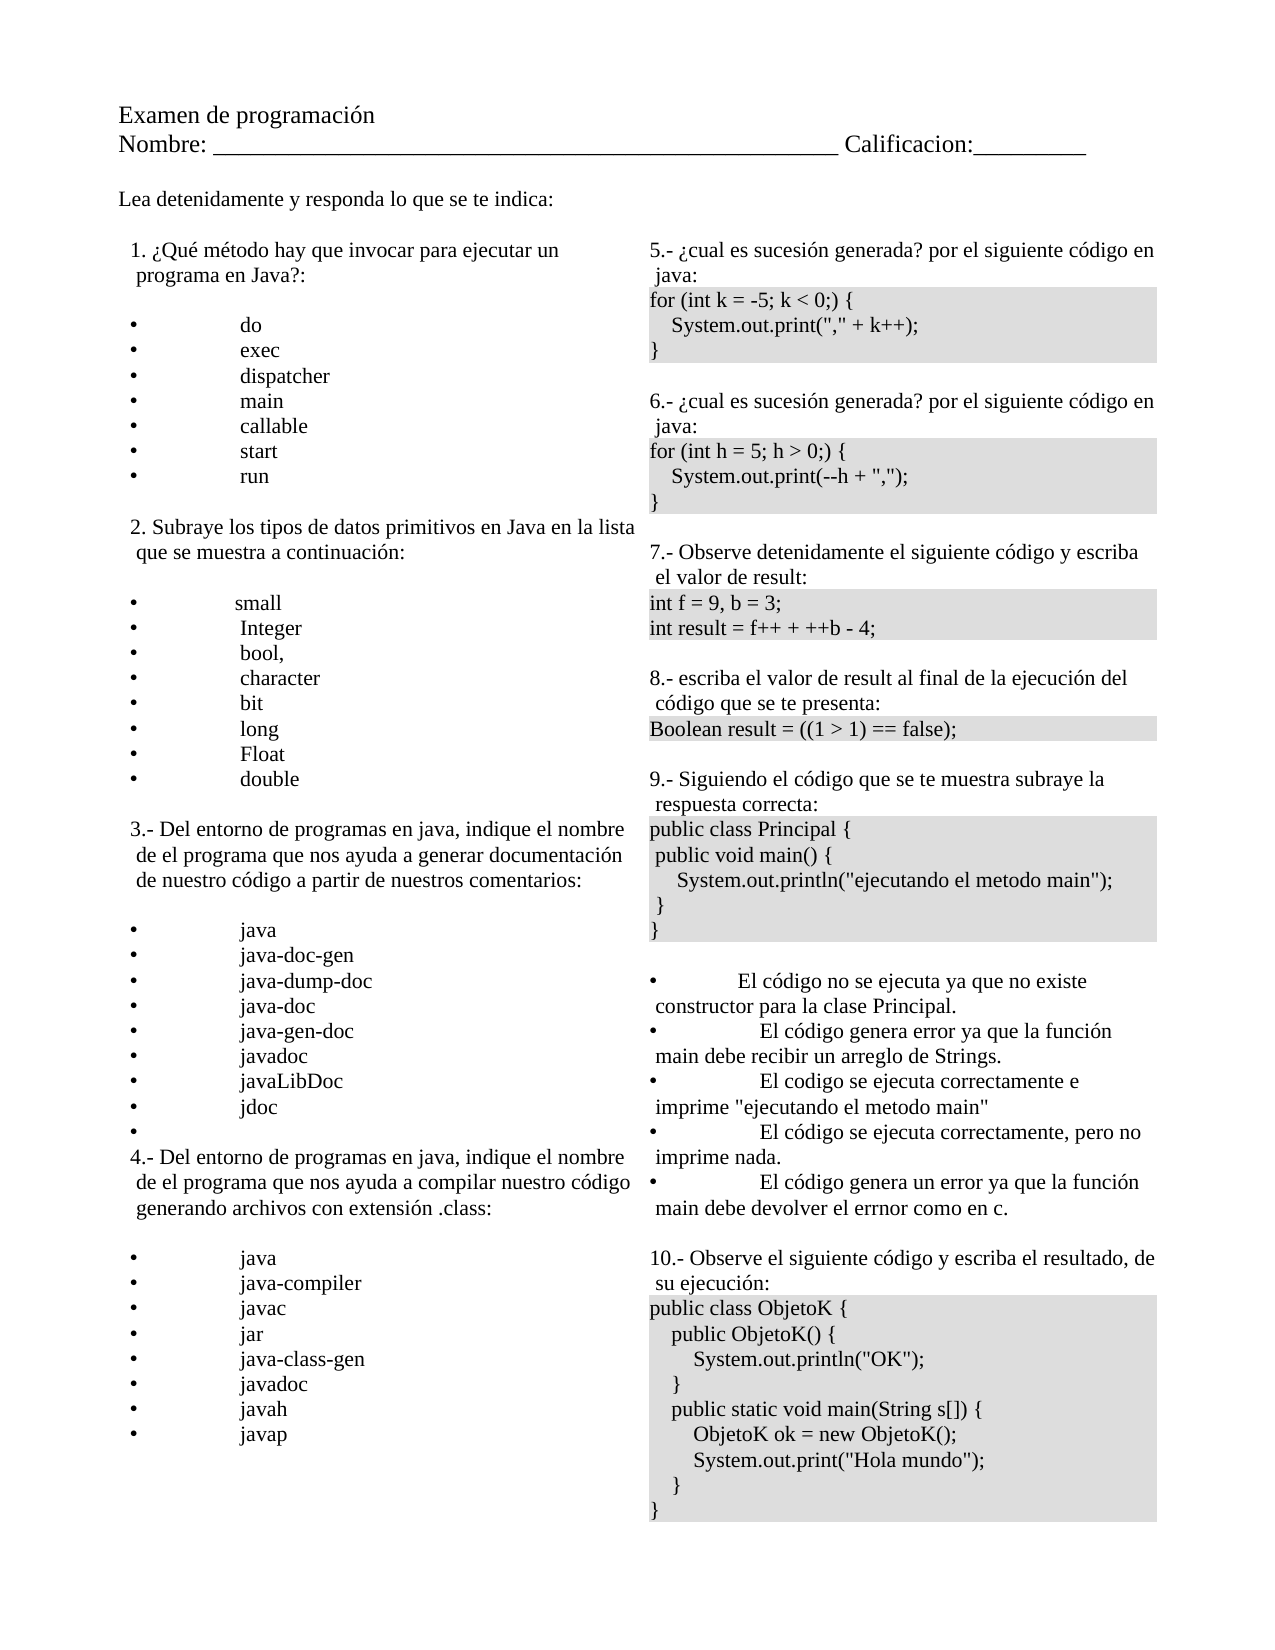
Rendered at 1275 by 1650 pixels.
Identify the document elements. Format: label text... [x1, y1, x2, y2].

text 7.- Observe detenidamente el siguiente código y escriba el valor de result: [649, 539, 1157, 589]
list java-compiler [130, 1270, 637, 1295]
list run [130, 463, 637, 489]
text } [649, 1371, 1157, 1396]
list character [130, 665, 637, 690]
text 2. Subraye los tipos de datos primitivos en Java en la lista que se muestra a continuación: [130, 514, 637, 564]
text 3.- Del entorno de programas en java, indique el nombre de el programa que nos ayuda a generar documentación de nuestro código a partir de nuestros comentarios: [130, 816, 637, 892]
text 10.- Observe el siguiente código y escriba el resultado, de su ejecución: [649, 1245, 1157, 1295]
list Integer [130, 615, 637, 640]
list java-gen-doc [130, 1018, 637, 1043]
text System.out.println("ejecutando el metodo main"); [649, 867, 1157, 892]
list El código se ejecuta correctamente, pero no imprime nada. [649, 1119, 1157, 1169]
list jdoc [130, 1094, 637, 1119]
text System.out.println("OK"); [649, 1346, 1157, 1371]
list jar [130, 1321, 637, 1346]
list java-class-gen [130, 1346, 637, 1371]
text } [649, 917, 1157, 942]
list dispatcher [130, 363, 637, 388]
text System.out.print(--h + ","); [649, 463, 1157, 489]
text 4.- Del entorno de programas en java, indique el nombre de el programa que nos ayuda a compilar nuestro código generando archivos con extensión .class: [130, 1144, 637, 1220]
list java-dump-doc [130, 968, 637, 993]
text 6.- ¿cual es sucesión generada? por el siguiente código en java: [649, 388, 1157, 438]
list long [130, 716, 637, 741]
text public void main() { [649, 842, 1157, 867]
list start [130, 438, 637, 463]
list El código genera un error ya que la función main debe devolver el errnor como en c. [649, 1169, 1157, 1220]
text } [649, 1472, 1157, 1497]
list exec [130, 337, 637, 363]
text 8.- escriba el valor de result al final de la ejecución del código que se te presenta: [649, 665, 1157, 716]
list javaLibDoc [130, 1068, 637, 1094]
text Lea detenidamente y responda lo que se te indica: [118, 186, 1157, 211]
text for (int k = -5; k < 0;) { [649, 287, 1157, 312]
text int result = f++ + ++b - 4; [649, 615, 1157, 640]
list java [130, 917, 637, 942]
list callable [130, 413, 637, 438]
list small [130, 589, 637, 615]
list main [130, 388, 637, 413]
list java [130, 1245, 637, 1270]
list El código no se ejecuta ya que no existe constructor para la clase Principal. [649, 968, 1157, 1018]
list El codigo se ejecuta correctamente e imprime "ejecutando el metodo main" [649, 1068, 1157, 1119]
text public static void main(String s[]) { [649, 1396, 1157, 1421]
list java-doc [130, 993, 637, 1018]
text Examen de programación [118, 100, 1157, 129]
text 9.- Siguiendo el código que se te muestra subraye la respuesta correcta: [649, 766, 1157, 816]
text int f = 9, b = 3; [649, 589, 1157, 615]
text public ObjetoK() { [649, 1321, 1157, 1346]
text 1. ¿Qué método hay que invocar para ejecutar un programa en Java?: [130, 237, 637, 287]
text Nombre: __________________________________________________ Calificacion:_________ [118, 129, 1157, 157]
text } [649, 489, 1157, 514]
list bit [130, 690, 637, 716]
text 5.- ¿cual es sucesión generada? por el siguiente código en java: [649, 237, 1157, 287]
text System.out.print("," + k++); [649, 312, 1157, 337]
text } [649, 1497, 1157, 1522]
text public class Principal { [649, 816, 1157, 842]
list java-doc-gen [130, 942, 637, 968]
list bool, [130, 640, 637, 665]
list javac [130, 1295, 637, 1321]
text } [649, 337, 1157, 363]
list double [130, 766, 637, 791]
list do [130, 312, 637, 337]
list javah [130, 1396, 637, 1421]
text public class ObjetoK { [649, 1295, 1157, 1321]
text ObjetoK ok = new ObjetoK(); [649, 1421, 1157, 1447]
list El código genera error ya que la función main debe recibir un arreglo de Strings. [649, 1018, 1157, 1068]
text Boolean result = ((1 > 1) == false); [649, 716, 1157, 741]
text } [649, 892, 1157, 917]
list javap [130, 1421, 637, 1447]
text System.out.print("Hola mundo"); [649, 1447, 1157, 1472]
list javadoc [130, 1371, 637, 1396]
list Float [130, 741, 637, 766]
list javadoc [130, 1043, 637, 1068]
text for (int h = 5; h > 0;) { [649, 438, 1157, 463]
